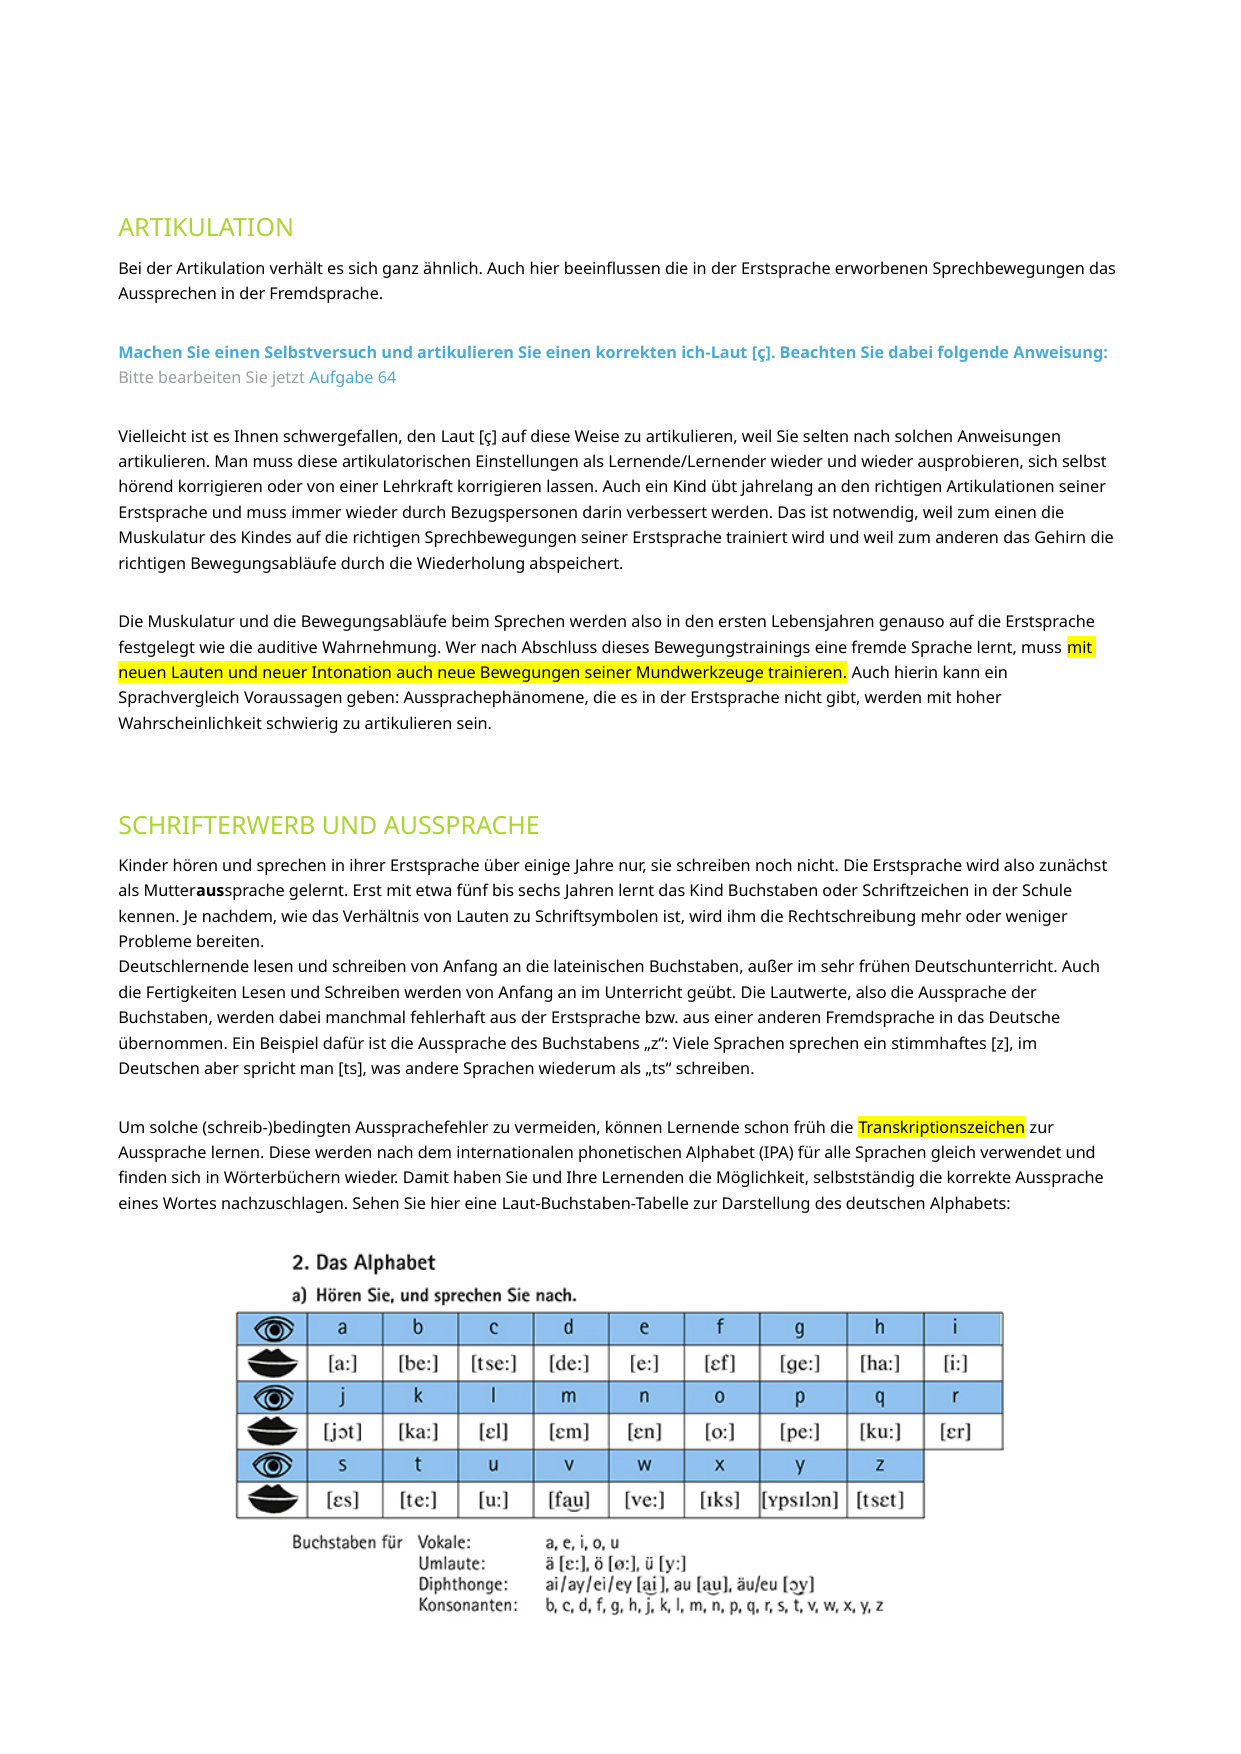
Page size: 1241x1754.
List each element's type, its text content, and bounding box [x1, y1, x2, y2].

text Die Muskulatur und die Bewegungsabläufe beim Sprechen werden also in den ersten Lebensjahren genauso auf die Erstsprache festgelegt wie die auditive Wahrnehmung. Wer nach Abschluss dieses Bewegungstrainings eine fremde Sprache lernt, muss mit neuen Lauten und neuer Intonation auch neue Bewegungen seiner Mundwerkzeuge trainieren. Auch hierin kann ein Sprachvergleich Voraussagen geben: Aussprachephänomene, die es in der Erstsprache nicht gibt, werden mit hoher Wahrscheinlichkeit schwierig zu artikulieren sein. [118, 610, 1122, 734]
subtitle ARTIKULATION [118, 209, 1122, 243]
subtitle SCHRIFTERWERB UND AUSSPRACHE [118, 807, 1122, 841]
text Bei der Artikulation verhält es sich ganz ähnlich. Auch hier beeinflussen die in der Erstsprache erworbenen Sprechbewegungen das Aussprechen in der Fremdsprache. [118, 257, 1122, 304]
picture [226, 1250, 1014, 1621]
text Vielleicht ist es Ihnen schwergefallen, den Laut [ç] auf diese Weise zu artikulieren, weil Sie selten nach solchen Anweisungen artikulieren. Man muss diese artikulatorischen Einstellungen als Lernende/Lernender wieder und wieder ausprobieren, sich selbst hörend korrigieren oder von einer Lehrkraft korrigieren lassen. Auch ein Kind übt jahrelang an den richtigen Artikulationen seiner Erstsprache und muss immer wieder durch Bezugspersonen darin verbessert werden. Das ist notwendig, weil zum einen die Muskulatur des Kindes auf die richtigen Sprechbewegungen seiner Erstsprache trainiert wird und weil zum anderen das Gehirn die richtigen Bewegungsabläufe durch die Wiederholung abspeichert. [118, 425, 1122, 574]
text Deutschlernende lesen und schreiben von Anfang an die lateinischen Buchstaben, außer im sehr frühen Deutschunterricht. Auch die Fertigkeiten Lesen und Schreiben werden von Anfang an im Unterricht geübt. Die Lautwerte, also die Aussprache der Buchstaben, werden dabei manchmal fehlerhaft aus der Erstsprache bzw. aus einer anderen Fremdsprache in das Deutsche übernommen. Ein Beispiel dafür ist die Aussprache des Buchstabens „z“: Viele Sprachen sprechen ein stimmhaftes [z], im Deutschen aber spricht man [ts], was andere Sprachen wiederum als „ts“ schreiben. [118, 956, 1122, 1079]
text Kinder hören und sprechen in ihrer Erstsprache über einige Jahre nur, sie schreiben noch nicht. Die Erstsprache wird also zunächst als Mutteraussprache gelernt. Erst mit etwa fünf bis sechs Jahren lernt das Kind Buchstaben oder Schriftzeichen in der Schule kennen. Je nachdem, wie das Verhältnis von Lauten zu Schriftsymbolen ist, wird ihm die Rechtschreibung mehr oder weniger Probleme bereiten. [118, 854, 1122, 952]
text Machen Sie einen Selbstversuch und artikulieren Sie einen korrekten ich-Laut [ç]. Beachten Sie dabei folgende Anweisung: [118, 341, 1122, 363]
text Um solche (schreib-)bedingten Aussprachefehler zu vermeiden, können Lernende schon früh die Transkriptionszeichen zur Aussprache lernen. Diese werden nach dem internationalen phonetischen Alphabet (IPA) für alle Sprachen gleich verwendet und finden sich in Wörterbüchern wieder. Damit haben Sie und Ihre Lernenden die Möglichkeit, selbstständig die korrekte Aussprache eines Wortes nachzuschlagen. Sehen Sie hier eine Laut-Buchstaben-Tabelle zur Darstellung des deutschen Alphabets: [118, 1116, 1122, 1214]
text Bitte bearbeiten Sie jetzt Aufgabe 64 [118, 366, 1122, 388]
